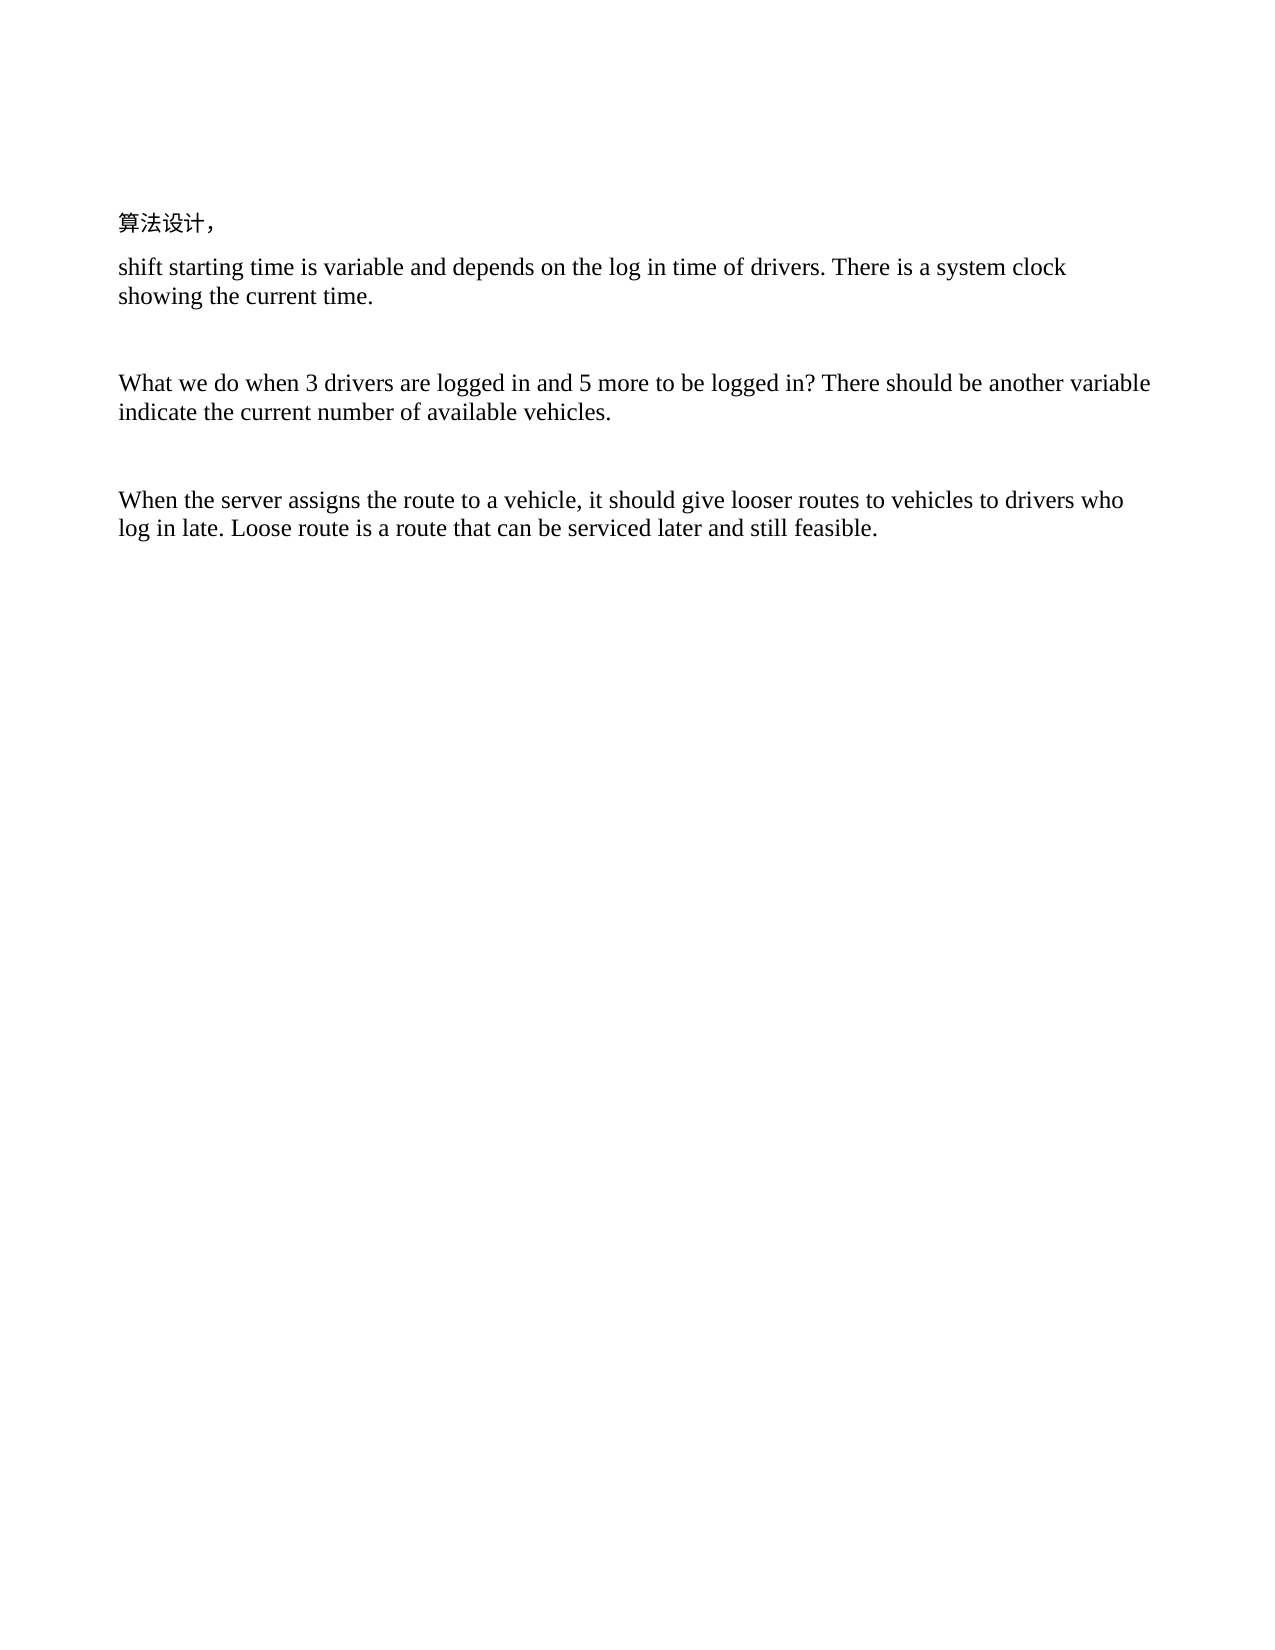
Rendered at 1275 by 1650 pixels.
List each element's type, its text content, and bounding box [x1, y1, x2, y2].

text shift starting time is variable and depends on the log in time of drivers. There is a system clock showing the current time. [118, 252, 1157, 310]
text When the server assigns the route to a vehicle, it should give looser routes to vehicles to drivers who log in late. Loose route is a route that can be serviced later and still feasible. [118, 485, 1157, 542]
text 算法设计， [118, 206, 1157, 237]
text What we do when 3 drivers are logged in and 5 more to be logged in? There should be another variable indicate the current number of available vehicles. [118, 368, 1157, 426]
